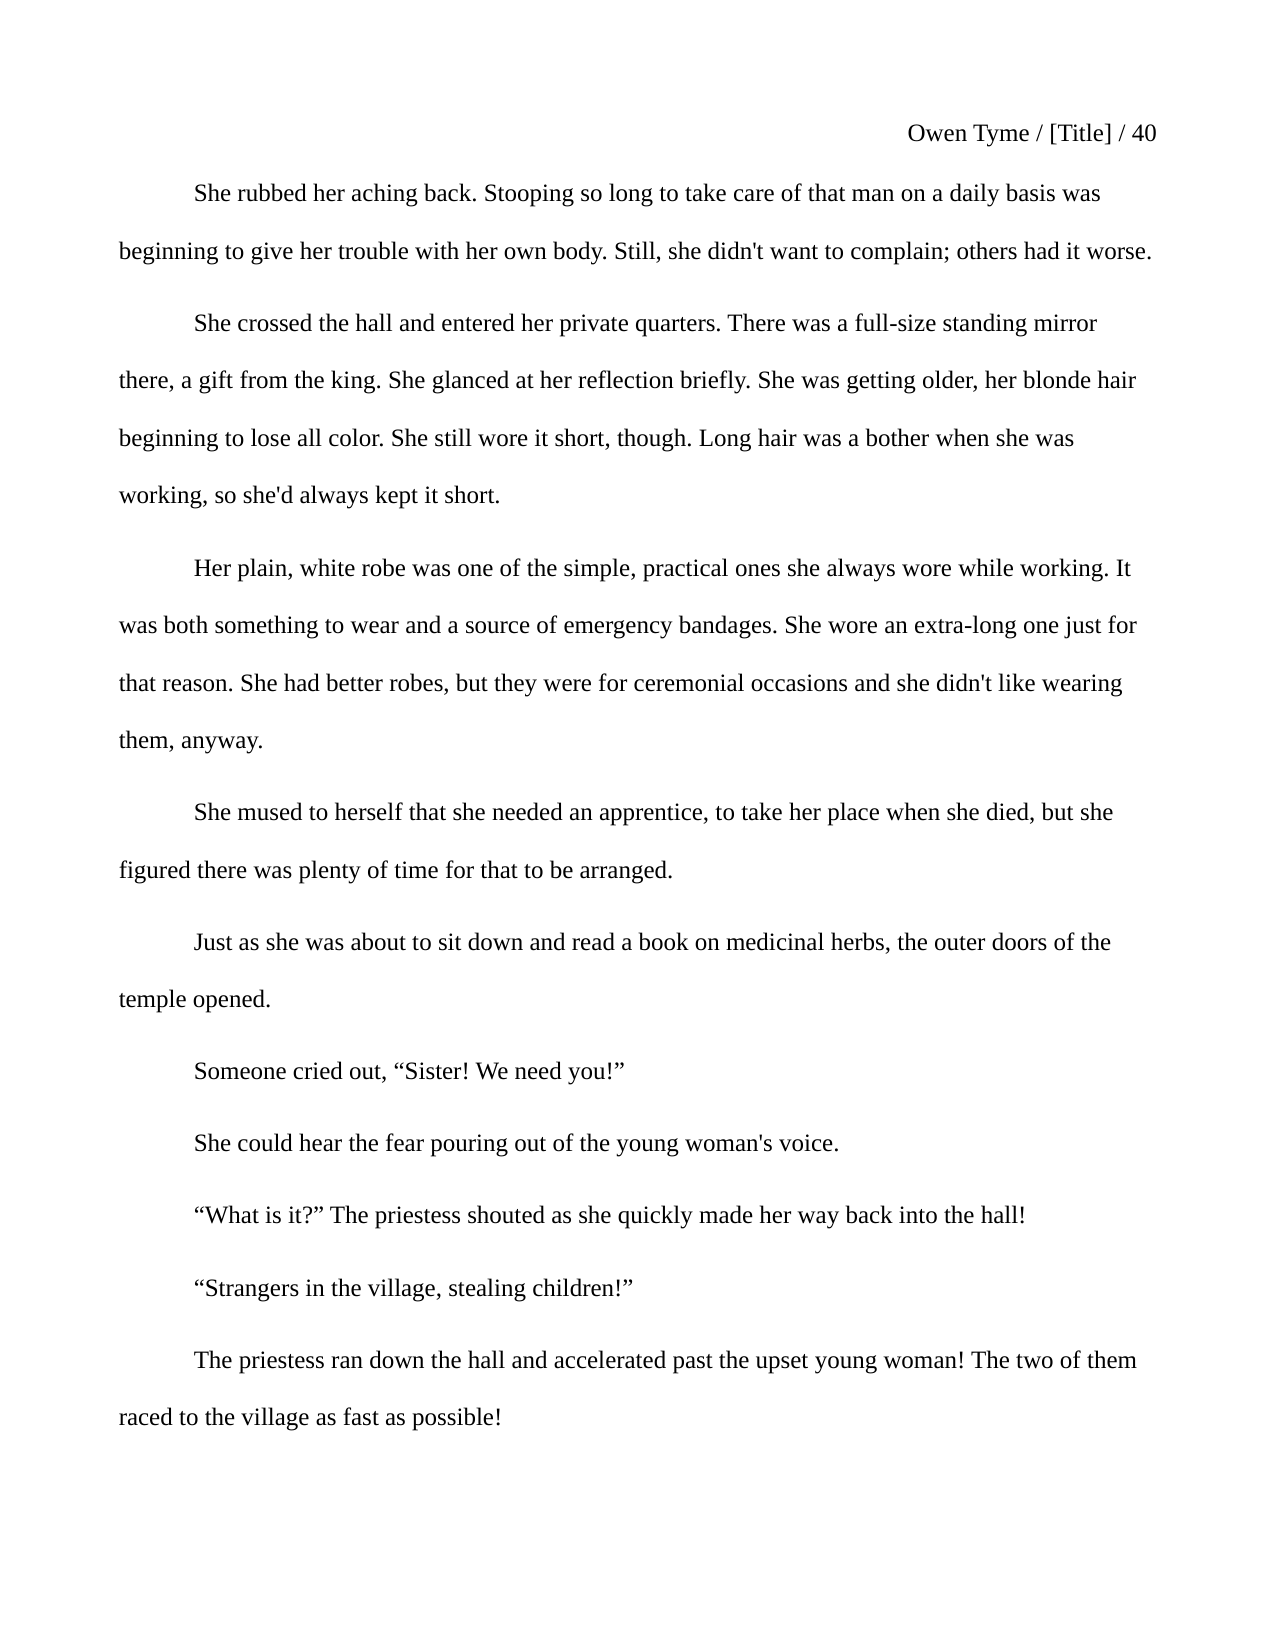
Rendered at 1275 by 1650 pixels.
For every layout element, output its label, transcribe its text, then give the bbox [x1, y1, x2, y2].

text Just as she was about to sit down and read a book on medicinal herbs, the outer doors of the temple opened. [118, 927, 1156, 1013]
text “What is it?” The priestess shouted as she quickly made her way back into the hall! [118, 1201, 1156, 1229]
text She mused to herself that she needed an apprentice, to take her place when she died, but she figured there was plenty of time for that to be arranged. [118, 797, 1156, 883]
text She crossed the hall and entered her private quarters. There was a full-size standing mirror there, a gift from the king. She glanced at her reflection briefly. She was getting older, her blonde hair beginning to lose all color. She still wore it short, though. Long hair was a bother when she was working, so she'd always kept it short. [118, 308, 1156, 509]
text “Strangers in the village, stealing children!” [118, 1273, 1156, 1301]
text She rubbed her aching back. Stooping so long to take care of that man on a daily basis was beginning to give her trouble with her own body. Still, she didn't want to complain; others had it worse. [118, 178, 1156, 265]
text She could hear the fear pouring out of the young woman's voice. [118, 1128, 1156, 1157]
text Her plain, white robe was one of the simple, practical ones she always wore while working. It was both something to wear and a source of emergency bandages. She wore an extra-long one just for that reason. She had better robes, but they were for ceremonial occasions and she didn't like wearing them, anyway. [118, 553, 1156, 754]
text Someone cried out, “Sister! We need you!” [118, 1056, 1156, 1085]
text The priestess ran down the hall and accelerated past the upset young woman! The two of them raced to the village as fast as possible! [118, 1345, 1156, 1431]
